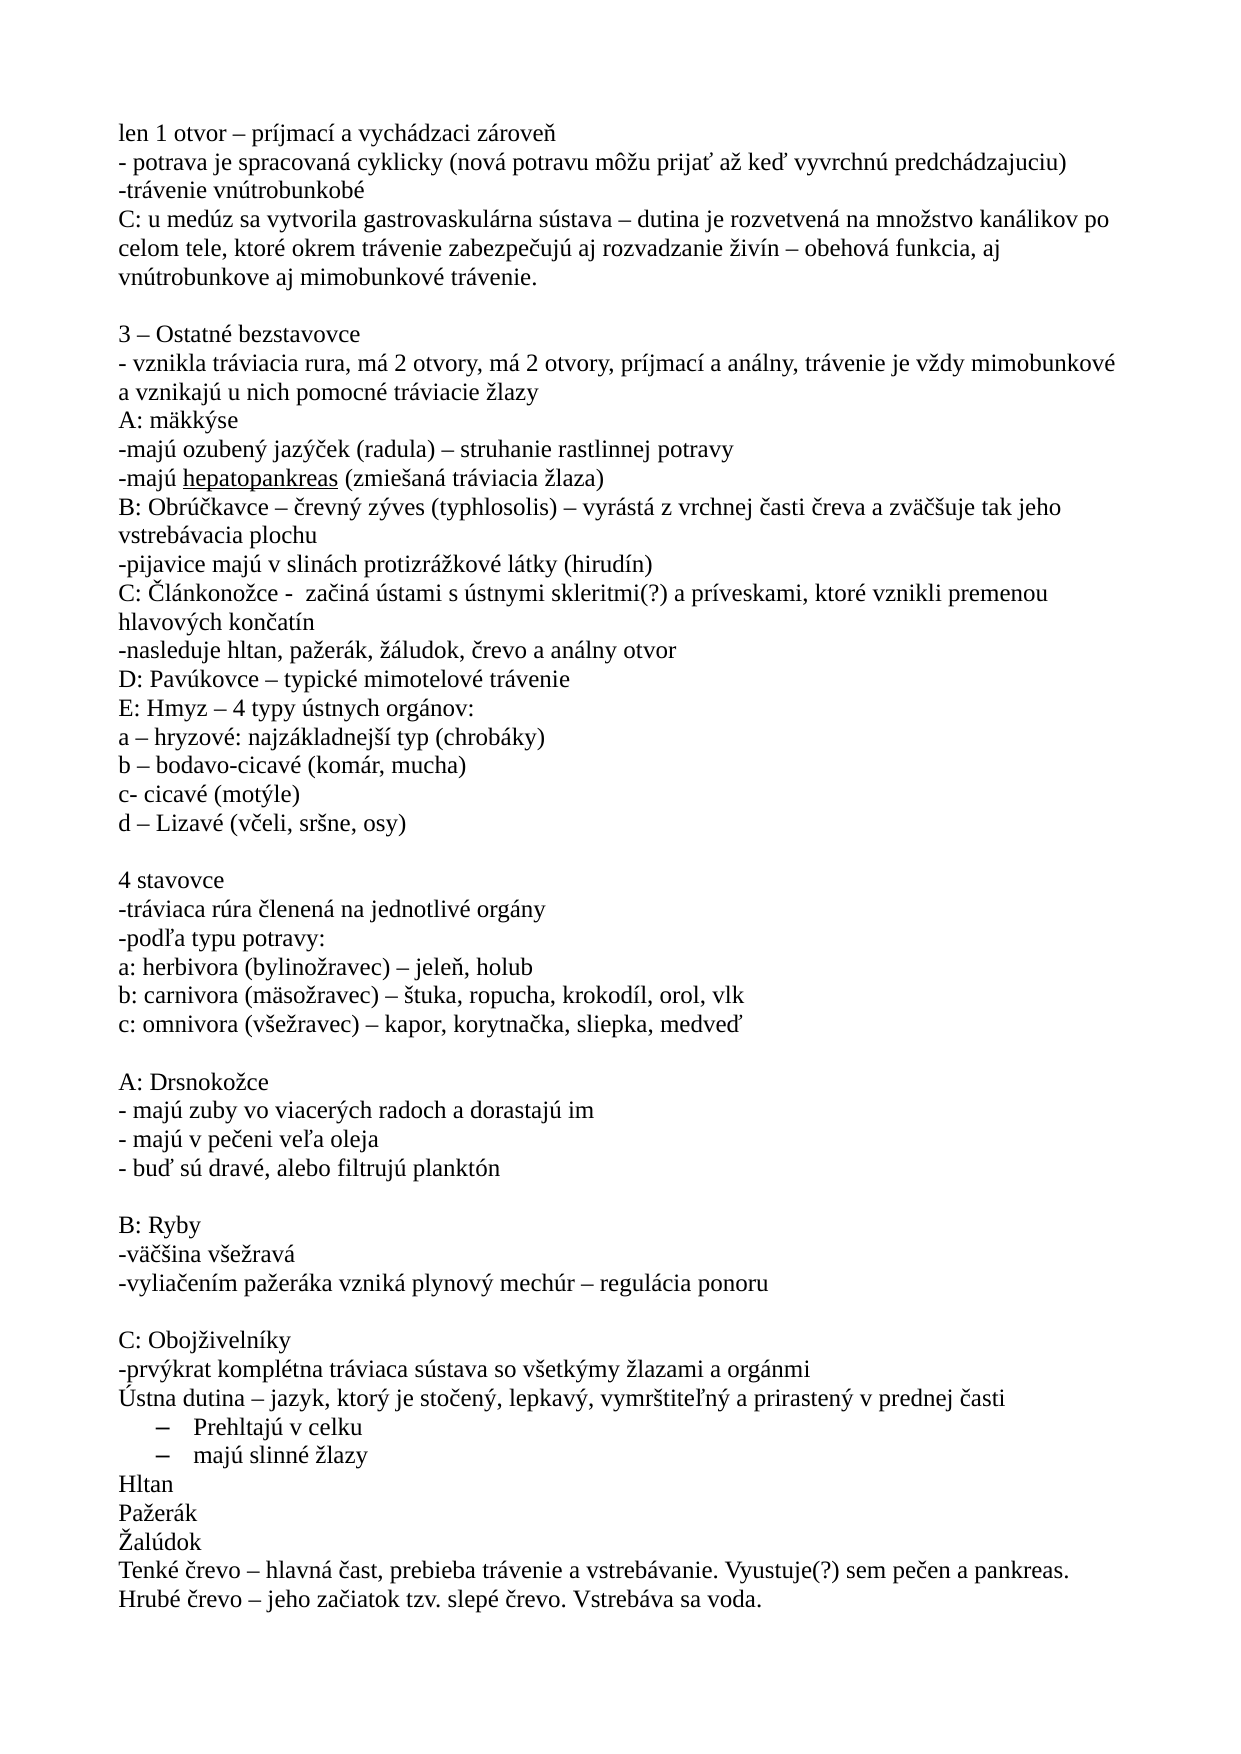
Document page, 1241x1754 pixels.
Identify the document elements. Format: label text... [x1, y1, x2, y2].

text Žalúdok Tenké črevo – hlavná čast, prebieba trávenie a vstrebávanie. Vyustuje(?) sem pečen a pankreas. Hrubé črevo – jeho začiatok tzv. slepé črevo. Vstrebáva sa voda. [118, 1527, 1122, 1613]
list majú slinné žlazy [156, 1441, 1122, 1469]
text Hltan Pažerák [118, 1469, 1122, 1527]
text B: Ryby -väčšina všežravá -vyliačením pažeráka vzniká plynový mechúr – regulácia ponoru C: Obojživelníky -prvýkrat komplétna tráviaca sústava so všetkýmy žlazami a orgánmi Ústna dutina – jazyk, ktorý je stočený, lepkavý, vymrštiteľný a prirastený v prednej časti [118, 1211, 1122, 1412]
text -majú hepatopankreas (zmiešaná tráviacia žlaza) B: Obrúčkavce – črevný zýves (typhlosolis) – vyrástá z vrchnej časti čreva a zväčšuje tak jeho vstrebávacia plochu -pijavice majú v slinách protizrážkové látky (hirudín) C: Článkonožce - začiná ústami s ústnymi skleritmi(?) a príveskami, ktoré vznikli premenou hlavových končatín -nasleduje hltan, pažerák, žáludok, črevo a análny otvor D: Pavúkovce – typické mimotelové trávenie E: Hmyz – 4 typy ústnych orgánov: a – hryzové: najzákladnejší typ (chrobáky) [118, 463, 1122, 751]
text b – bodavo-cicavé (komár, mucha) c- cicavé (motýle) d – Lizavé (včeli, sršne, osy) 4 stavovce -tráviaca rúra členená na jednotlivé orgány -podľa typu potravy: a: herbivora (bylinožravec) – jeleň, holub b: carnivora (mäsožravec) – štuka, ropucha, krokodíl, orol, vlk c: omnivora (všežravec) – kapor, korytnačka, sliepka, medveď A: Drsnokožce - majú zuby vo viacerých radoch a dorastajú im - majú v pečeni veľa oleja - buď sú dravé, alebo filtrujú planktón [118, 751, 1122, 1182]
text len 1 otvor – príjmací a vychádzaci zároveň - potrava je spracovaná cyklicky (nová potravu môžu prijať až keď vyvrchnú predchádzajuciu) -trávenie vnútrobunkobé C: u medúz sa vytvorila gastrovaskulárna sústava – dutina je rozvetvená na množstvo kanálikov po celom tele, ktoré okrem trávenie zabezpečujú aj rozvadzanie živín – obehová funkcia, aj vnútrobunkove aj mimobunkové trávenie. 3 – Ostatné bezstavovce - vznikla tráviacia rura, má 2 otvory, má 2 otvory, príjmací a análny, trávenie je vždy mimobunkové a vznikajú u nich pomocné tráviacie žlazy A: mäkkýse -majú ozubený jazýček (radula) – struhanie rastlinnej potravy [118, 118, 1122, 463]
list Prehltajú v celku [156, 1412, 1122, 1441]
